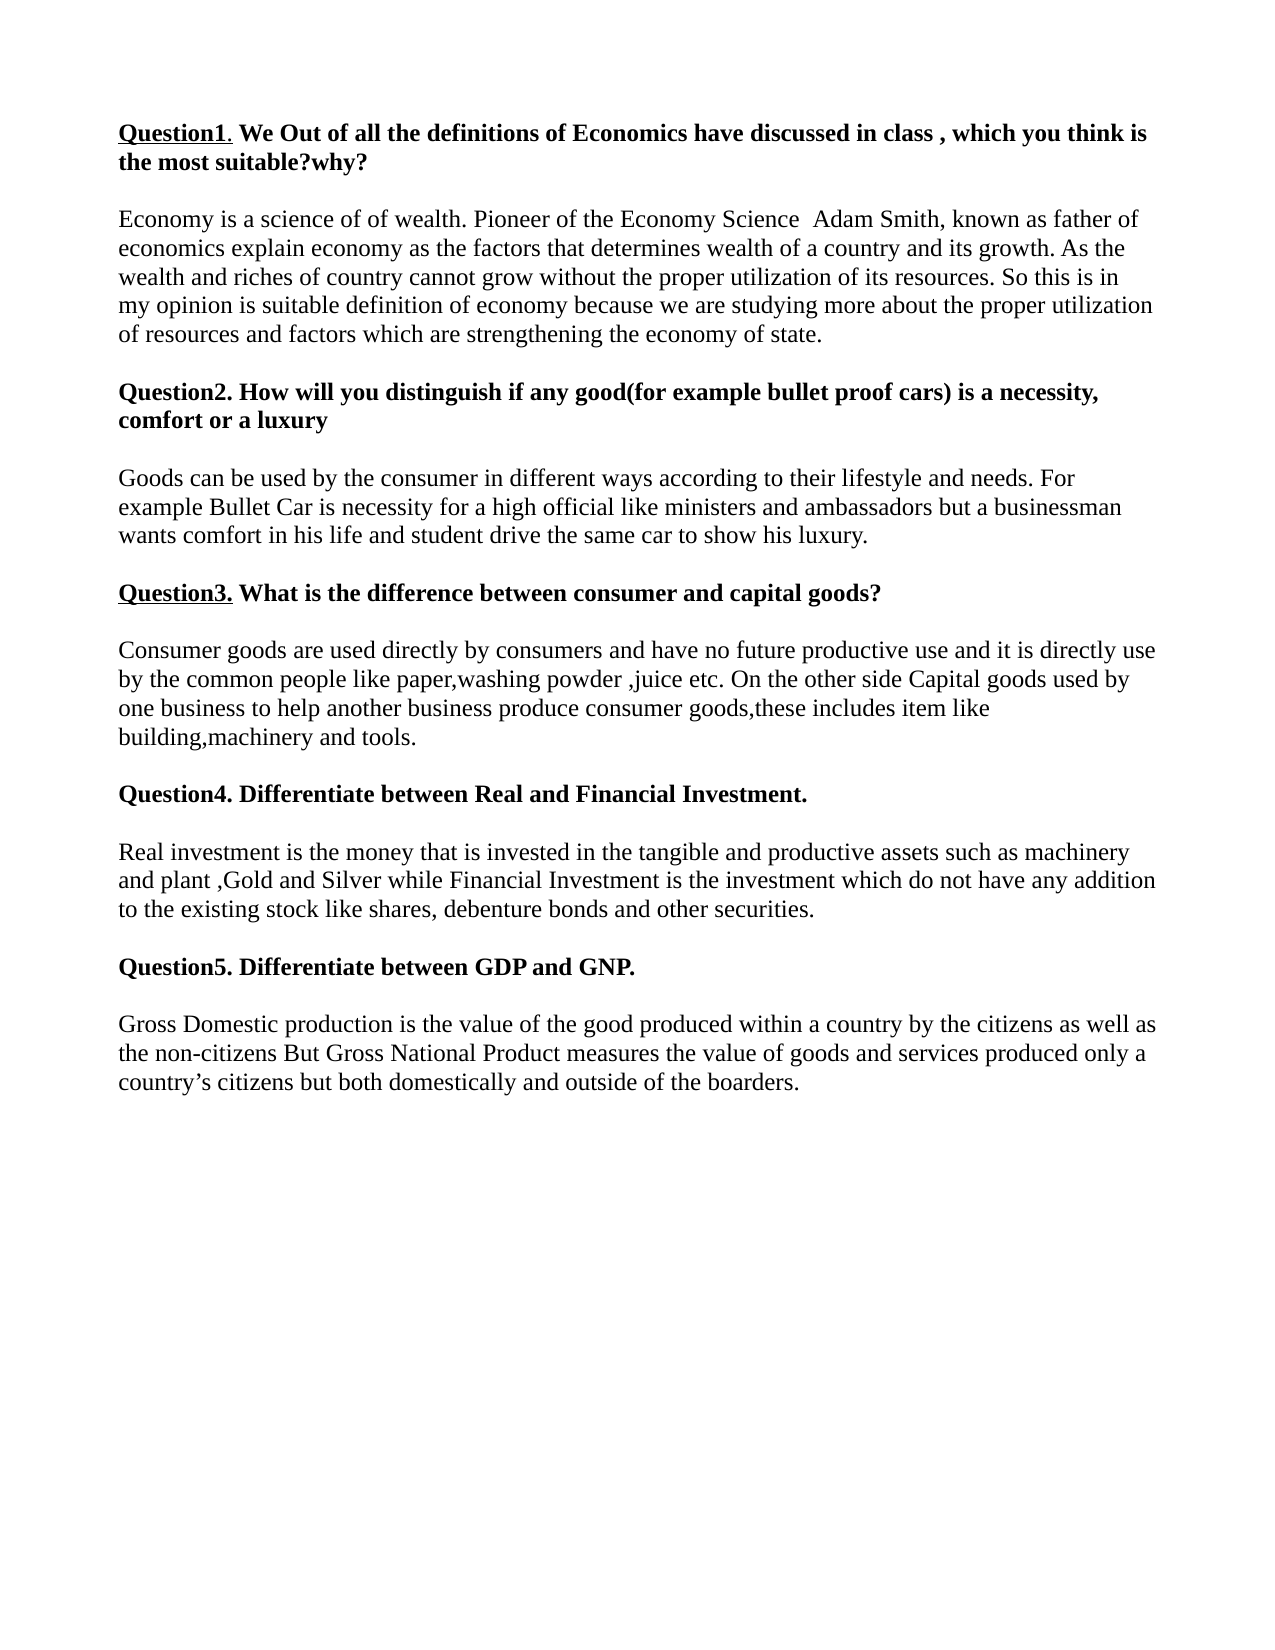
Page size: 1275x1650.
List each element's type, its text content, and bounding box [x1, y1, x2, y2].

text Real investment is the money that is invested in the tangible and productive assets such as machinery and plant ,Gold and Silver while Financial Investment is the investment which do not have any addition to the existing stock like shares, debenture bonds and other securities. [118, 837, 1157, 923]
text Question1. We Out of all the definitions of Economics have discussed in class , which you think is the most suitable?why? [118, 118, 1157, 176]
text Economy is a science of of wealth. Pioneer of the Economy Science Adam Smith, known as father of economics explain economy as the factors that determines wealth of a country and its growth. As the wealth and riches of country cannot grow without the proper utilization of its resources. So this is in my opinion is suitable definition of economy because we are studying more about the proper utilization of resources and factors which are strengthening the economy of state. [118, 204, 1157, 348]
text Question4. Differentiate between Real and Financial Investment. [118, 779, 1157, 808]
text Question2. How will you distinguish if any good(for example bullet proof cars) is a necessity, comfort or a luxury [118, 377, 1157, 434]
text Gross Domestic production is the value of the good produced within a country by the citizens as well as the non-citizens But Gross National Product measures the value of goods and services produced only a country’s citizens but both domestically and outside of the boarders. [118, 1009, 1157, 1096]
text Question3. What is the difference between consumer and capital goods? [118, 578, 1157, 607]
text Goods can be used by the consumer in different ways according to their lifestyle and needs. For example Bullet Car is necessity for a high official like ministers and ambassadors but a businessman wants comfort in his life and student drive the same car to show his luxury. [118, 463, 1157, 549]
text Consumer goods are used directly by consumers and have no future productive use and it is directly use by the common people like paper,washing powder ,juice etc. On the other side Capital goods used by one business to help another business produce consumer goods,these includes item like building,machinery and tools. [118, 636, 1157, 751]
text Question5. Differentiate between GDP and GNP. [118, 952, 1157, 981]
